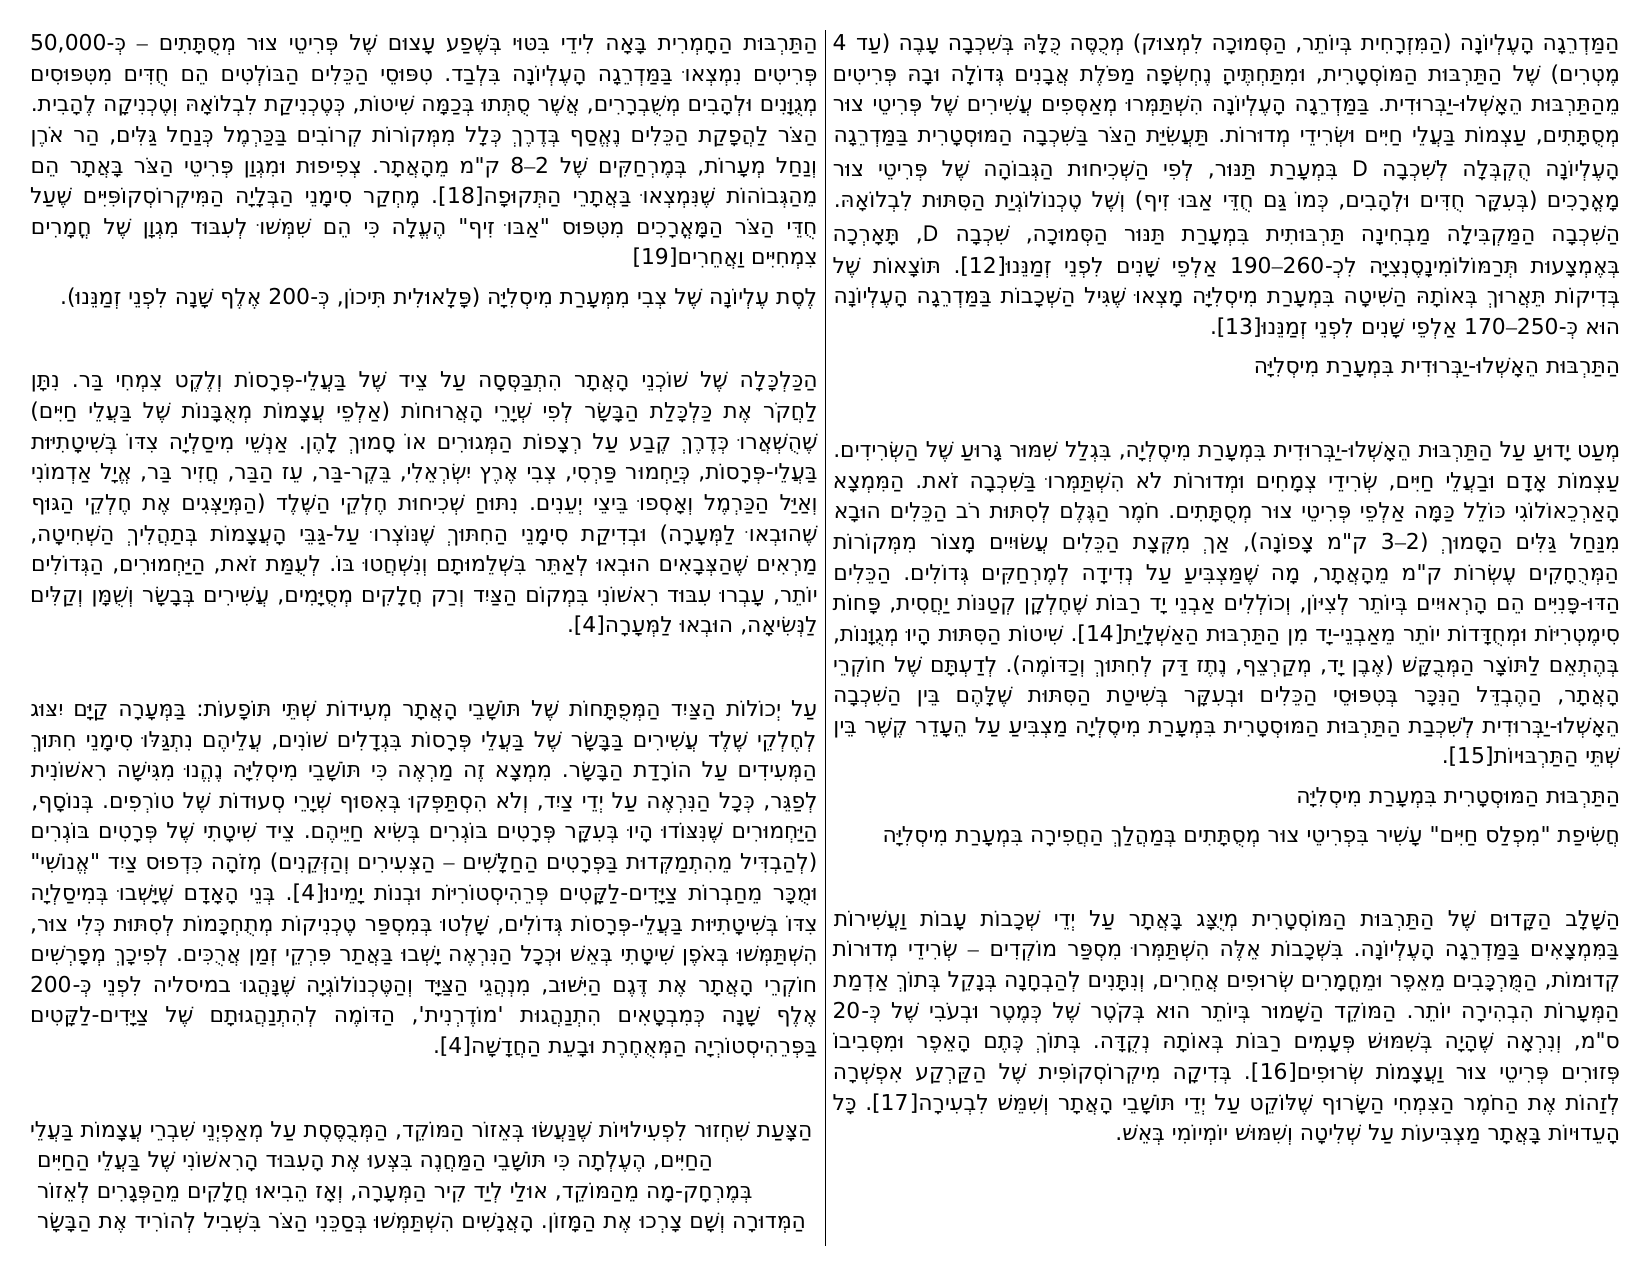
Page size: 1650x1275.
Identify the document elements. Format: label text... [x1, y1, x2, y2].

text עַל יְכוֹלוֹת הַצַּיִד הַמְּפֻתָּחוֹת שֶׁל תּוֹשָׁבֵי הָאֲתָר מְעִידוֹת שְׁתֵּי תּוֹפָעוֹת: בַּמְּעָרָה קַיָּם יִצּוּג לְחֶלְקֵי שֶׁלֶד עֲשִׁירִים בַּבָּשָׂר שֶׁל בַּעֲלֵי פְּרָסוֹת בִּגְדָלִים שׁוֹנִים, עֲלֵיהֶם נִתְגַּלּוּ סִימָנֵי חִתּוּךְ הַמְּעִידִים עַל הוֹרָדַת הַבָּשָׂר. מִמְצָא זֶה מַרְאֶה כִּי תּוֹשָׁבֵי מִיסְלִיָּה נֶהֱנוּ מִגִּישָׁה רִאשׁוֹנִית לְפַגֵּר, כְּכָל הַנִּרְאֶה עַל יְדֵי צַיִד, וְלֹא הִסְתַּפְּקוּ בְּאִסּוּף שְׁיָרֵי סְעוּדוֹת שֶׁל טוֹרְפִים. בְּנוֹסָף, הַיַּחְמוּרִים שֶׁנִּצּוֹדוּ הָיוּ בְּעִקָּר פְּרָטִים בּוֹגְרִים בְּשִׂיא חַיֵּיהֶם. צֵיד שִׁיטָתִי שֶׁל פְּרָטִים בּוֹגְרִים (לְהַבְדִּיל מֵהִתְמַקְּדוּת בַּפְּרָטִים הַחַלָּשִׁים – הַצְּעִירִים וְהַזְּקֵנִים) מְזֹהָה כִּדְפוּס צַיִד "אֱנוֹשִׁי" וּמֻכָּר מֵחַבְרוֹת צַיָּדִים-לַקָּטִים פְּרֵהִיסְטוֹרִיּוֹת וּבְנוֹת יָמֵינוּ[4]. בְּנֵי הָאָדָם שֶׁיָּשְׁבוּ בְּמִיסַלְיָה צִדּוֹ בְּשִׁיטָתִיּוּת בַּעֲלֵי-פְּרָסוֹת גְּדוֹלִים, שָׁלְטוּ בְּמִסְפַּר טֶכְנִיקוֹת מְתֻחְכָּמוֹת לְסִתּוּת כְּלִי צוּר, הִשְׁתַּמְּשׁוּ בְּאֹפֶן שִׁיטָתִי בְּאֵשׁ וּכְכָל הַנִּרְאֶה יָשְׁבוּ בַּאֲתַר פִּרְקֵי זְמַן אֲרֻכִּים. לְפִיכָךְ מְפָרְשִׁים חוֹקְרֵי הָאֲתָר אֶת דֶּגֶם הַיִּשּׁוּב, מִנְהֲגֵי הַצַּיָּד וְהַטֶּכְנוֹלוֹגְיָה שֶׁנָּהֲגוּ במיסליה לִפְנֵי כְּ-200 אֶלֶף שָׁנָה כְּמִבְטָאִים הִתְנַהֲגוּת 'מוֹדֶרְנִית', הַדּוֹמֶה לְהִתְנַהֲגוּתָם שֶׁל צַיָּדִים-לַקָּטִים בַּפְּרֵהִיסְטוֹרְיָה הַמְּאֻחֶרֶת וּבָעֵת הַחֲדָשָׁה[4]. [30, 696, 817, 1059]
text הַתַּרְבּוּת הֵאָשְׁלוּ-יַבְּרוּדִית בִּמְעָרַת מִיסְלִיָּה [832, 354, 1620, 379]
text הַתַּרְבּוּת הַחָמְרִית בָּאָה לִידֵי בִּטּוּי בְּשֶׁפַע עָצוּם שֶׁל פְּרִיטֵי צוּר מְסֻתָּתִים – כְּ-50,000 פְּרִיטִים נִמְצְאוּ בַּמַּדְרֵגָה הָעֶלְיוֹנָה בִּלְבַד. טִפּוּסֵי הַכֵּלִים הַבּוֹלְטִים הֵם חֻדִּים מִטִּפּוּסִים מְגֻוָּנִים וּלְהָבִים מְשֻׁבְרָרִים, אֲשֶׁר סֻתְּתוּ בְּכַמָּה שִׁיטוֹת, כְּטֶכְנִיקַת לִבְלוֹאָהּ וְטֶכְנִיקָה לֶהָבִית. הַצֹּר לַהֲפָקַת הַכֵּלִים נֶאֱסַף בְּדֶרֶךְ כְּלָל מִמְּקוֹרוֹת קְרוֹבִים בַּכַּרְמֶל כְּנַחַל גַּלִּים, הַר אֹרֶן וְנַחַל מְעָרוֹת, בְּמֶרְחַקִּים שֶׁל 2–8 ק"מ מֵהָאֲתָר. צְפִיפוּת וּמִגְוַן פְּרִיטֵי הַצֹּר בָּאֲתָר הֵם מֵהַגְּבוֹהוֹת שֶׁנִּמְצְאוּ בַּאֲתָרֵי הַתְּקוּפָה[18]. מֶחְקַר סִימָנֵי הַבְּלָיָה הַמִּיקְרוֹסְקוֹפִּיִּים שֶׁעַל חֻדֵּי הַצֹּר הַמָּאֳרָכִים מִטִּפּוּס "אַבּוּ זִיף" הֶעֱלָה כִּי הֵם שִׁמְּשׁוּ לְעִבּוּד מִגְוָן שֶׁל חֳמָרִים צִמְחִיִּים וַאֲחֵרִים[19] [30, 30, 817, 270]
text הַכַּלְכָּלָה שֶׁל שׁוֹכְנֵי הָאֲתָר הִתְבַּסְּסָה עַל צֵיד שֶׁל בַּעֲלֵי-פְּרָסוֹת וְלֶקֶט צִמְחִי בַּר. נִתָּן לַחֲקֹר אֶת כַּלְכָּלַת הַבָּשָׂר לְפִי שְׁיָרֵי הָאֲרוּחוֹת (אַלְפֵי עֲצָמוֹת מְאֻבָּנוֹת שֶׁל בַּעֲלֵי חַיִּים) שֶׁהֻשְׁאֲרוּ כְּדֶרֶךְ קֶבַע עַל רְצָפוֹת הַמְּגוּרִים אוֹ סָמוּךְ לָהֶן. אַנְשֵׁי מִיסַלְיָה צִדּוֹ בְּשִׁיטָתִיּוּת בַּעֲלֵי-פְּרָסוֹת, כְּיַחְמוּר פַּרְסִי, צְבִי אֶרֶץ יִשְׂרְאֵלִי, בֵּקֶר-בַּר, עֵז הַבַּר, חֲזִיר בַּר, אֱיָל אַדְמוֹנִי וְאַיַּל הַכַּרְמֶל וְאָסְפוּ בֵּיצֵי יְעֵנִים. נִתּוּחַ שְׁכִיחוּת חֶלְקֵי הַשֶּׁלֶד (הַמְּיַצְּגִים אֶת חֶלְקֵי הַגּוּף שֶׁהוּבְאוּ לַמְּעָרָה) וּבְדִיקַת סִימָנֵי הַחִתּוּךְ שֶׁנּוֹצְרוּ עַל-גַּבֵּי הָעֲצָמוֹת בְּתַהֲלִיךְ הַשְּׁחִיטָה, מַרְאִים שֶׁהַצְּבָאִים הוּבְאוּ לְאַתֵּר בִּשְׁלֵמוּתָם וְנִשְׁחֲטוּ בּוֹ. לְעֻמַּת זֹאת, הַיַּחְמוּרִים, הַגְּדוֹלִים יוֹתֵר, עָבְרוּ עִבּוּד רִאשׁוֹנִי בִּמְקוֹם הַצַּיִד וְרַק חֲלָקִים מְסֻיָּמִים, עֲשִׁירִים בְּבָשָׂר וְשֻׁמָּן וְקַלִּים לַנְּשִׂיאָה, הוּבְאוּ לַמְּעָרָה[4]. [30, 367, 817, 638]
text הַמַּדְרֵגָה הָעֶלְיוֹנָה (הַמִּזְרָחִית בְּיוֹתֵר, הַסְּמוּכָה לִמְצוּק) מְכֻסֶּה כֻּלָּהּ בְּשִׁכְבָה עָבֶה (עַד 4 מֶטְרִים) שֶׁל הַתַּרְבּוּת הַמּוֹסְטָרִית, וּמִתַּחְתֶּיהָ נֶחְשְׂפָה מַפֹּלֶת אֲבָנִים גְּדוֹלָה וּבָהּ פְּרִיטִים מֵהַתַּרְבּוּת הֵאָשְׁלוּ-יַבְּרוּדִית. בַּמַּדְרֵגָה הָעֶלְיוֹנָה הִשְׁתַּמְּרוּ מְאַסְּפִים עֲשִׁירִים שֶׁל פְּרִיטֵי צוּר מְסֻתָּתִים, עַצְמוֹת בַּעֲלֵי חַיִּים וּשְׂרִידֵי מְדוּרוֹת. תַּעֲשִׂיַּת הַצֹּר בַּשִּׁכְבָה הַמּוּסְטָרִית בַּמַּדְרֵגָה הָעֶלְיוֹנָה הֻקְבְּלָה לְשִׁכְבָה D בִּמְעָרַת תַּנּוּר, לְפִי הַשְּׁכִיחוּת הַגְּבוֹהָה שֶׁל פְּרִיטֵי צוּר מָאֳרָכִים (בְּעִקָּר חֻדִּים וּלְהָבִים, כְּמוֹ גַּם חֻדֵּי אַבּוּ זִיף) וְשֶׁל טֶכְנוֹלוֹגְיַת הַסִּתּוּת לִבְלוֹאָהּ. הַשִּׁכְבָה הַמַּקְבִּילָה מַבְחִינָה תַּרְבּוּתִית בִּמְעָרַת תַּנּוּר הַסְּמוּכָה, שִׁכְבָה D, תָּאָרְכָה בְּאֶמְצָעוּת תְּרַמּוֹלוֹמִינָסֶנְצִיָּה לִכְ-260–190 אַלְפֵי שָׁנִים לִפְנֵי זְמַנֵּנוּ[12]. תּוֹצָאוֹת שֶׁל בְּדִיקוֹת תֵּאֲרוּךְ בְּאוֹתָהּ הַשִּׁיטָה בִּמְעָרַת מִיסְלִיָּה מָצְאוּ שֶׁגִּיל הַשְּׁכָבוֹת בַּמַּדְרֵגָה הָעֶלְיוֹנָה הוּא כְּ-250–170 אַלְפֵי שָׁנִים לִפְנֵי זְמַנֵּנוּ[13]. [832, 30, 1620, 340]
text מְעַט יָדוּעַ עַל הַתַּרְבּוּת הֵאָשְׁלוּ-יַבְּרוּדִית בִּמְעָרַת מִיסֶלְיָה, בִּגְלַל שִׁמּוּר גָּרוּעַ שֶׁל הַשְּׂרִידִים. עַצְמוֹת אָדָם וּבַעֲלֵי חַיִּים, שְׂרִידֵי צְמָחִים וּמְדוּרוֹת לֹא הִשְׁתַּמְּרוּ בַּשִּׁכְבָה זֹאת. הַמִּמְצָא הָאַרְכֵאוֹלוֹגִי כּוֹלֵל כַּמָּה אַלְפֵי פְּרִיטֵי צוּר מְסֻתָּתִים. חֹמֶר הַגֶּלֶם לְסִתּוּת רֹב הַכֵּלִים הוּבָא מִנַּחַל גַּלִּים הַסָּמוּךְ (2–3 ק"מ צָפוֹנָה), אַךְ מִקְּצָת הַכֵּלִים עֲשׂוּיִים מָצוֹר מִמְּקוֹרוֹת הַמְּרֻחָקִים עֶשְׂרוֹת ק"מ מֵהָאֲתָר, מָה שֶׁמַּצְבִּיעַ עַל נְדִידָה לְמֶרְחַקִּים גְּדוֹלִים. הַכֵּלִים הַדּוּ-פָּנִיִּים הֵם הָרְאוּיִים בְּיוֹתֵר לְצִיּוֹן, וְכוֹלְלִים אַבְנֵי יָד רַבּוֹת שֶׁחֶלְקָן קְטַנּוֹת יַחֲסִית, פָּחוֹת סִימֶטְרִיּוֹת וּמְחֻדָּדוֹת יוֹתֵר מֵאַבְנֵי-יָד מִן הַתַּרְבּוּת הַאַשְׁלָיַת[14]. שִׁיטוֹת הַסִּתּוּת הָיוּ מְגֻוָּנוֹת, בְּהֶתְאֵם לַתּוֹצָר הַמְּבֻקָּשׁ (אֶבֶן יָד, מְקַרְצֵף, נֶתֶז דַּק לְחִתּוּךְ וְכַדּוֹמֶה). לְדַעְתָּם שֶׁל חוֹקְרֵי הָאֲתָר, הַהֶבְדֵּל הַנִּכָּר בְּטִפּוּסֵי הַכֵּלִים וּבְעִקָּר בְּשִׁיטַת הַסִּתּוּת שֶׁלָּהֶם בֵּין הַשִּׁכְבָה הֵאָשְׁלוּ-יַבְּרוּדִית לְשִׁכְבַת הַתַּרְבּוּת הַמּוּסְטָרִית בִּמְעָרַת מִיסֶלְיָה מַצְבִּיעַ עַל הֵעָדֵר קֶשֶׁר בֵּין שְׁתֵּי הַתַּרְבּוּיוֹת[15]. [832, 437, 1620, 769]
text חֲשִׂיפַת "מִפְלַס חַיִּים" עָשִׁיר בִּפְרִיטֵי צוּר מְסֻתָּתִים בְּמַהֲלַךְ הַחֲפִירָה בִּמְעָרַת מִיסְלִיָּה [832, 822, 1620, 848]
text הַשָּׁלָב הַקָּדוּם שֶׁל הַתַּרְבּוּת הַמּוֹסְטָרִית מְיֻצָּג בָּאֲתָר עַל יְדֵי שְׁכָבוֹת עָבוֹת וַעֲשִׁירוֹת בַּמִּמְצָאִים בַּמַּדְרֵגָה הָעֶלְיוֹנָה. בִּשְׁכָבוֹת אֵלֶּה הִשְׁתַּמְּרוּ מִסְפַּר מוֹקְדִים – שְׂרִידֵי מְדוּרוֹת קְדוּמוֹת, הַמֻּרְכָּבִים מֵאֵפֶר וּמֵחֳמָרִים שְׂרוּפִים אֲחֵרִים, וְנִתָּנִים לְהַבְחָנָה בְּנָקֵל בְּתוֹךְ אַדְמַת הַמְּעָרוֹת הִבְהִירָה יוֹתֵר. הַמּוֹקֵד הַשָּׁמוּר בְּיוֹתֵר הוּא בְּקֹטֶר שֶׁל כְּמֶטֶר וּבְעֹבִי שֶׁל כְּ-20 ס"מ, וְנִרְאָה שֶׁהָיָה בְּשִׁמּוּשׁ פְּעָמִים רַבּוֹת בְּאוֹתָהּ נְקֻדָּה. בְּתוֹךְ כֶּתֶם הָאֵפֶר וּמִסְּבִיבוֹ פְּזוּרִים פְּרִיטֵי צוּר וַעֲצָמוֹת שְׂרוּפִים[16]. בְּדִיקָה מִיקְרוֹסְקוֹפִּית שֶׁל הַקַּרְקַע אִפְשְׁרָה לְזַהוֹת אֶת הַחֹמֶר הַצִּמְחִי הַשָּׂרוּף שֶׁלּוֹקֵט עַל יְדֵי תּוֹשָׁבֵי הָאֲתָר וְשִׁמֵּשׁ לִבְעִירָה[17]. כָּל הָעֵדוּיוֹת בָּאֲתָר מַצְבִּיעוֹת עַל שְׁלִיטָה וְשִׁמּוּשׁ יוֹמְיוֹמִי בְּאֵשׁ. [832, 906, 1620, 1146]
text הַצָּעַת שִׁחְזוּר לִפְעִילוּיוֹת שֶׁנַּעֲשׂוּ בְּאֵזוֹר הַמּוֹקֵד, הַמְּבֻסֶּסֶת עַל מְאַפְיְנֵי שִׁבְרֵי עֲצָמוֹת בַּעֲלֵי הַחַיִּים, הֶעֶלְתָה כִּי תּוֹשָׁבֵי הַמַּחֲנֶה בִּצְּעוּ אֶת הָעִבּוּד הָרִאשׁוֹנִי שֶׁל בַּעֲלֵי הַחַיִּים בְּמֶרְחָק-מָה מֵהַמּוֹקֵד, אוּלַי לְיַד קִיר הַמְּעָרָה, וְאָז הֵבִיאוּ חֲלָקִים מֵהַפְּגָרִים לְאֵזוֹר הַמְּדוּרָה וְשָׁם צָרְכוּ אֶת הַמָּזוֹן. הָאֲנָשִׁים הִשְׁתַּמְּשׁוּ בְּסַכֵּנִי הַצֹּר בִּשְׁבִיל לְהוֹרִיד אֶת הַבָּשָׂר [30, 1117, 817, 1234]
text לֶסֶת עֶלְיוֹנָה שֶׁל צְבִי מִמְּעָרַת מִיסְלִיָּה (פָּלָאוּלִית תִּיכוֹן, כְּ-200 אֶלֶף שָׁנָה לִפְנֵי זְמַנֵּנוּ). [30, 284, 817, 309]
text הַתַּרְבּוּת הַמּוּסְטָרִית בִּמְעָרַת מִיסְלִיָּה [832, 783, 1620, 808]
